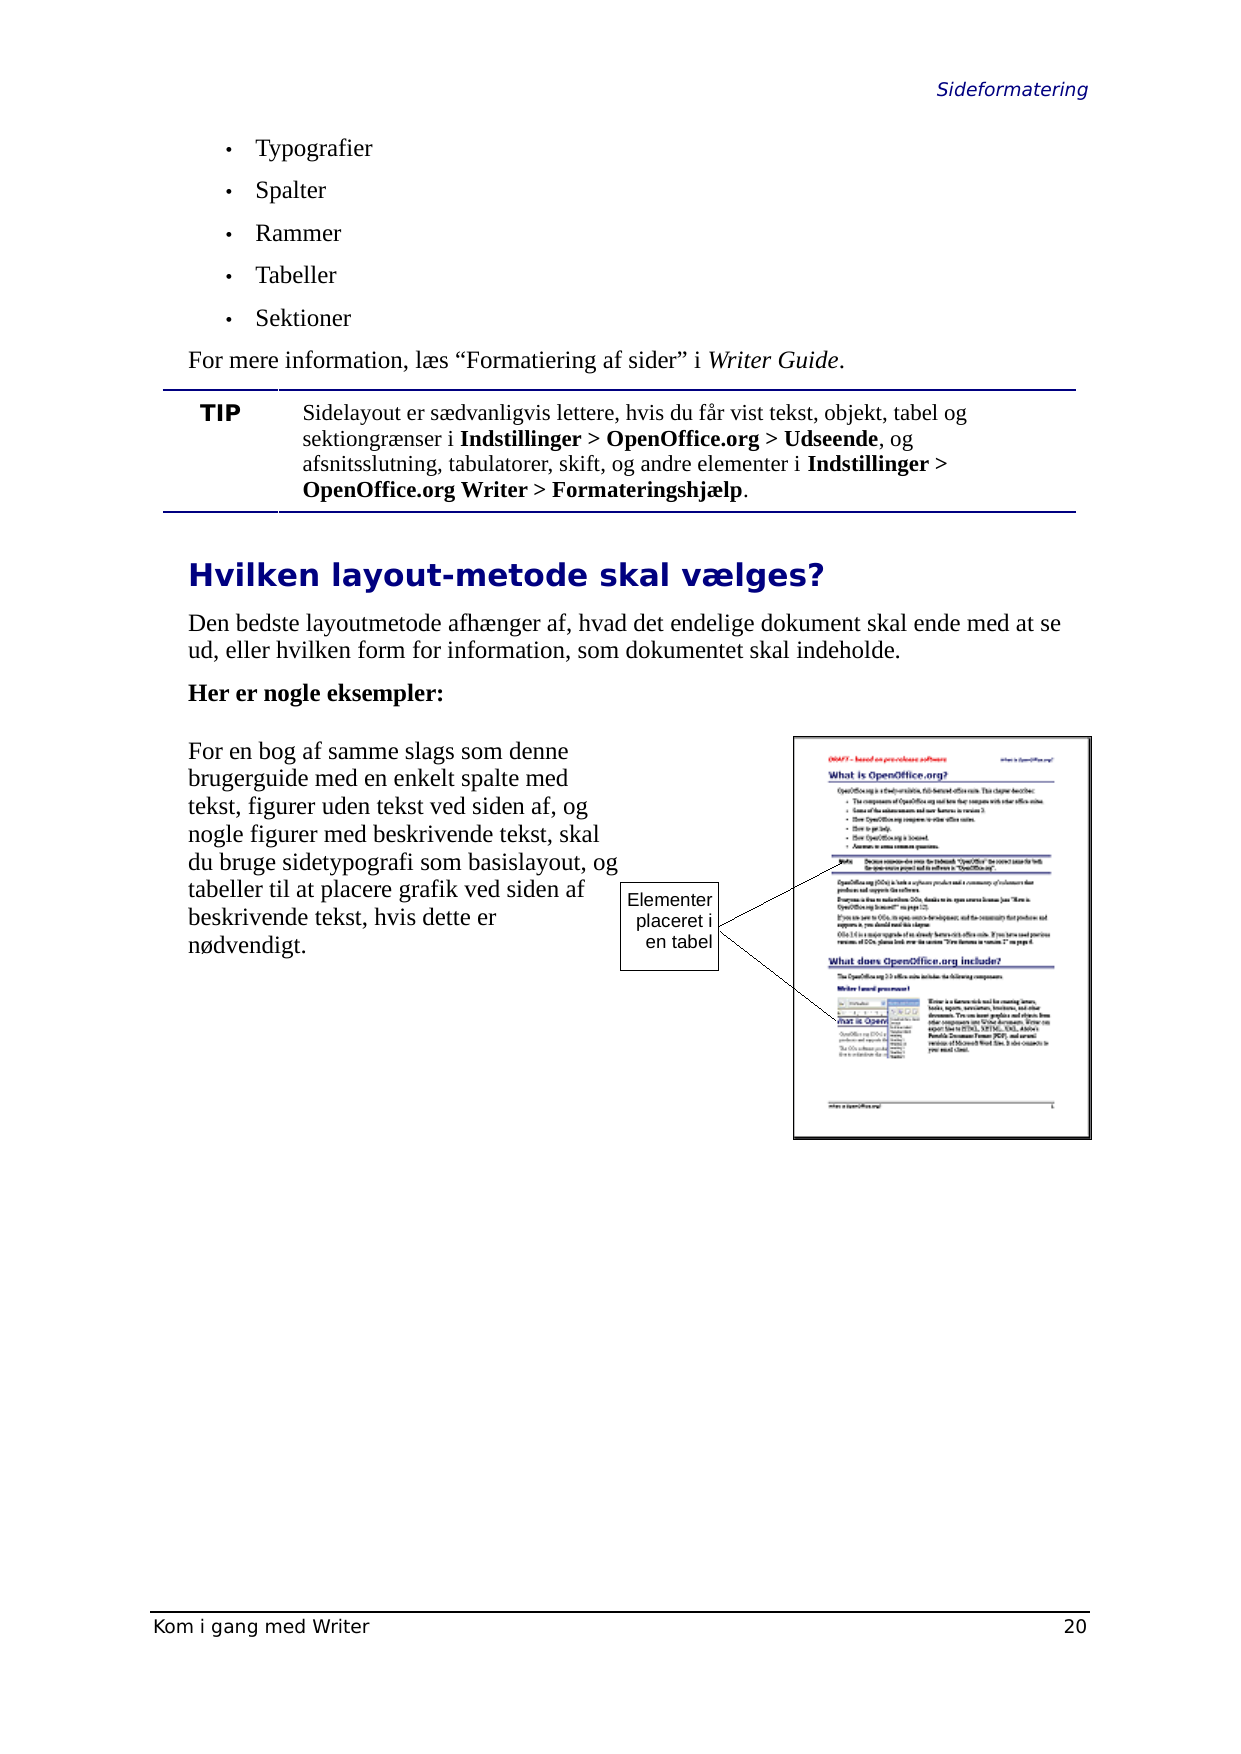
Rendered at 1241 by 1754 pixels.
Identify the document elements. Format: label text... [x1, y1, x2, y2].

table_header Sidelayout er sædvanligvis lettere, hvis du får vist tekst, objekt, tabel og sektiongrænser i Indstillinger > OpenOffice.org > Udseende, og afsnitsslutning, tabulatorer, skift, og andre elementer i Indstillinger > OpenOffice.org Writer > Formateringshjælp. [279, 391, 1076, 511]
picture [794, 737, 1091, 1139]
text Den bedste layoutmetode afhænger af, hvad det endelige dokument skal ende med at se ud, eller hvilken form for information, som dokumentet skal indeholde. [188, 609, 1090, 664]
table_header [621, 883, 718, 970]
table_header TIP [163, 391, 278, 511]
list Sektioner [226, 304, 1090, 332]
list Rammer [226, 219, 1090, 247]
text Her er nogle eksempler: [188, 679, 1090, 707]
table_header [620, 737, 1090, 1169]
list Typografier [226, 134, 1090, 162]
list Tabeller [226, 261, 1090, 289]
subtitle Hvilken layout-metode skal vælges? [188, 558, 1090, 594]
text For mere information, læs “Formatiering af sider” i Writer Guide. [188, 346, 1090, 374]
table_header For en bog af samme slags som denne brugerguide med en enkelt spalte med tekst, figurer uden tekst ved siden af, og nogle figurer med beskrivende tekst, skal du bruge sidetypografi som basislayout, og tabeller til at placere grafik ved siden af beskrivende tekst, hvis dette er nødvendigt. [150, 737, 620, 1169]
list Spalter [226, 176, 1090, 204]
